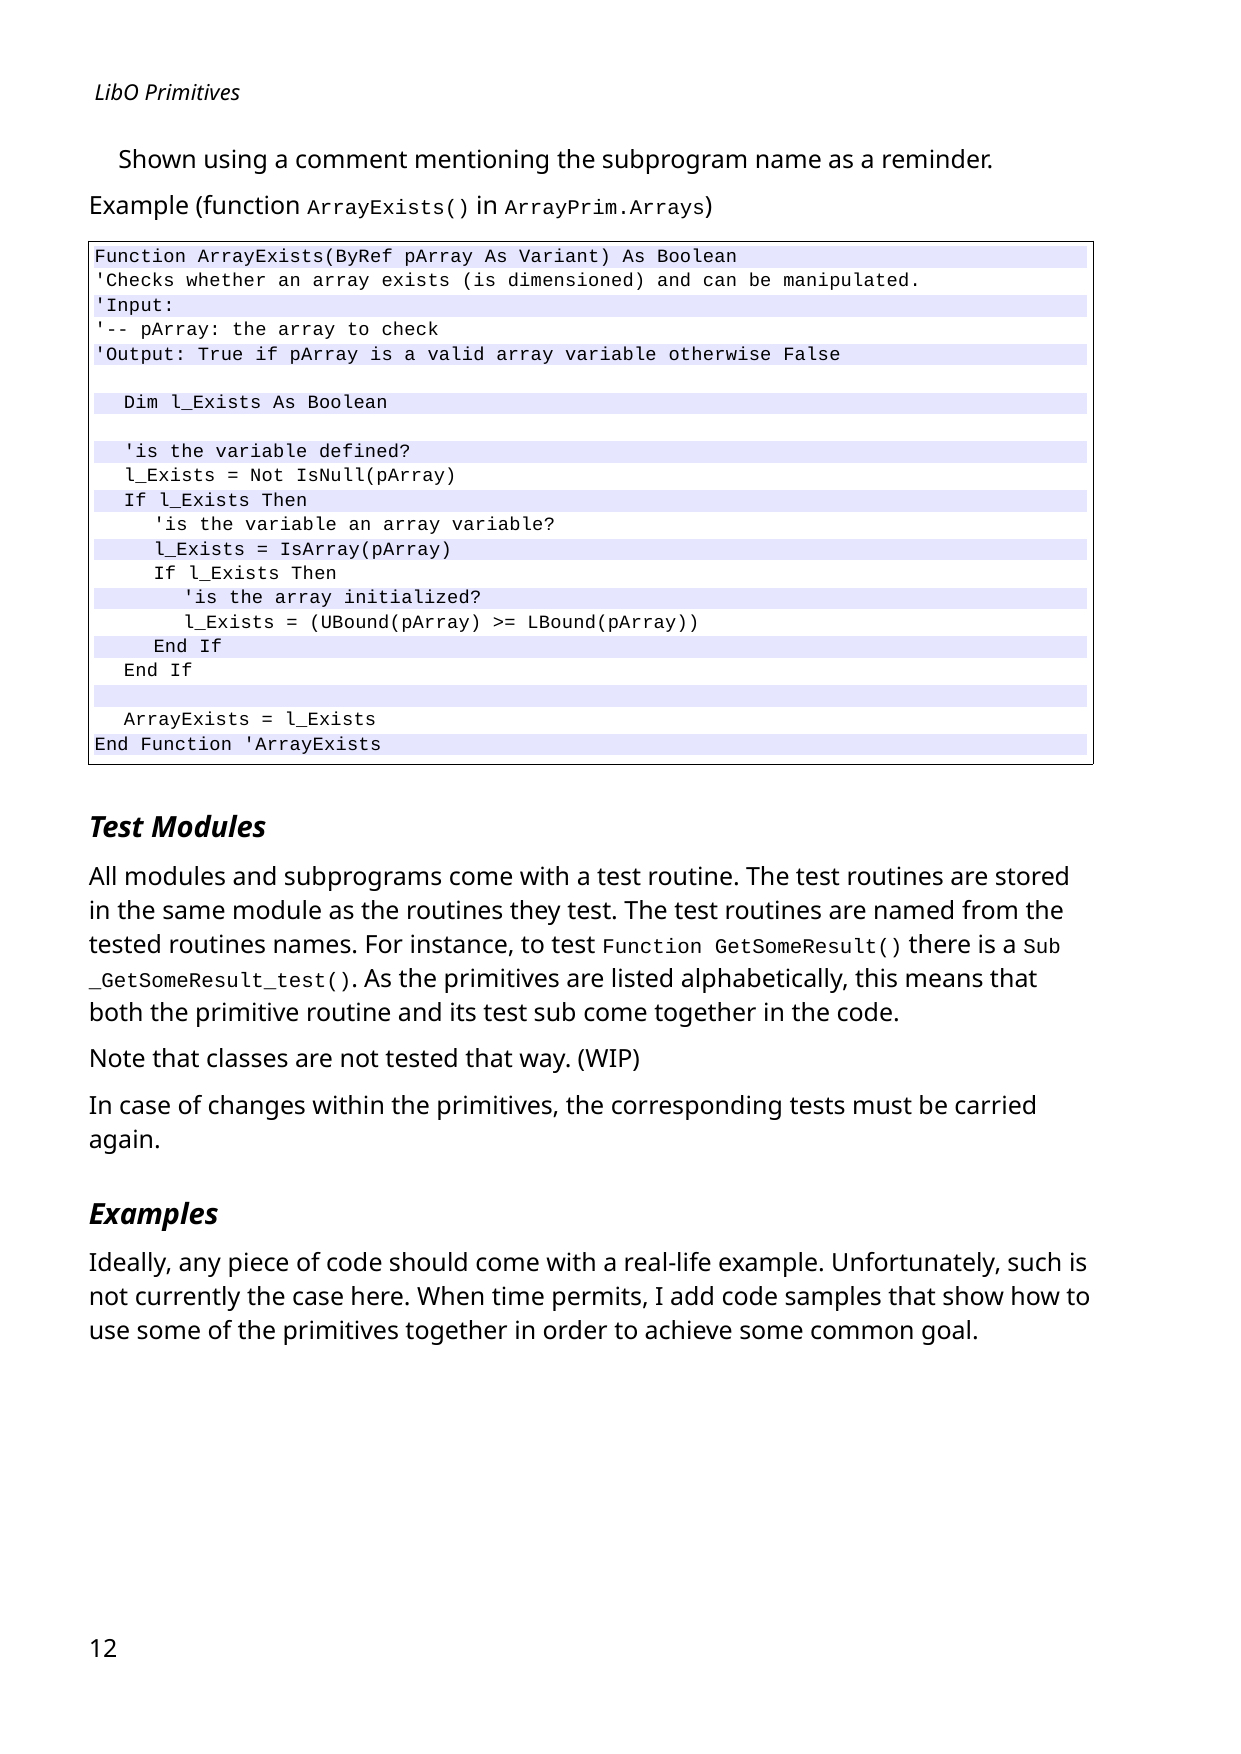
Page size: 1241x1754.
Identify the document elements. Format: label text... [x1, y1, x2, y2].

text Ideally, any piece of code should come with a real-life example. Unfortunately, such is not currently the case here. When time permits, I add code samples that show how to use some of the primitives together in order to achieve some common goal. [88, 1245, 1093, 1347]
text Note that classes are not tested that way. (WIP) [88, 1041, 1093, 1075]
text All modules and subprograms come with a test routine. The test routines are stored in the same module as the routines they test. The test routines are named from the tested routines names. For instance, to test Function GetSomeResult() there is a Sub _GetSomeResult_test(). As the primitives are listed alphabetically, this means that both the primitive routine and its test sub come together in the code. [88, 859, 1093, 1029]
subtitle Examples [88, 1193, 1093, 1232]
subtitle Test Modules [88, 807, 1093, 846]
text In case of changes within the primitives, the corresponding tests must be carried again. [88, 1088, 1093, 1156]
table_header Function ArrayExists(ByRef pArray As Variant) As Boolean 'Checks whether an array exists (is dimensioned) and can be manipulated. 'Input: '-- pArray: the array to check 'Output: True if pArray is a valid array variable otherwise False Dim l_Exists As Boolean 'is the variable defined? l_Exists = Not IsNull(pArray) If l_Exists Then 'is the variable an array variable? l_Exists = IsArray(pArray) If l_Exists Then 'is the array initialized? l_Exists = (UBound(pArray) >= LBound(pArray)) End If End If ArrayExists = l_Exists End Function 'ArrayExists [89, 242, 1093, 764]
list Shown using a comment mentioning the subprogram name as a reminder. [88, 142, 1093, 176]
text Example (function ArrayExists() in ArrayPrim.Arrays) [88, 188, 1093, 222]
